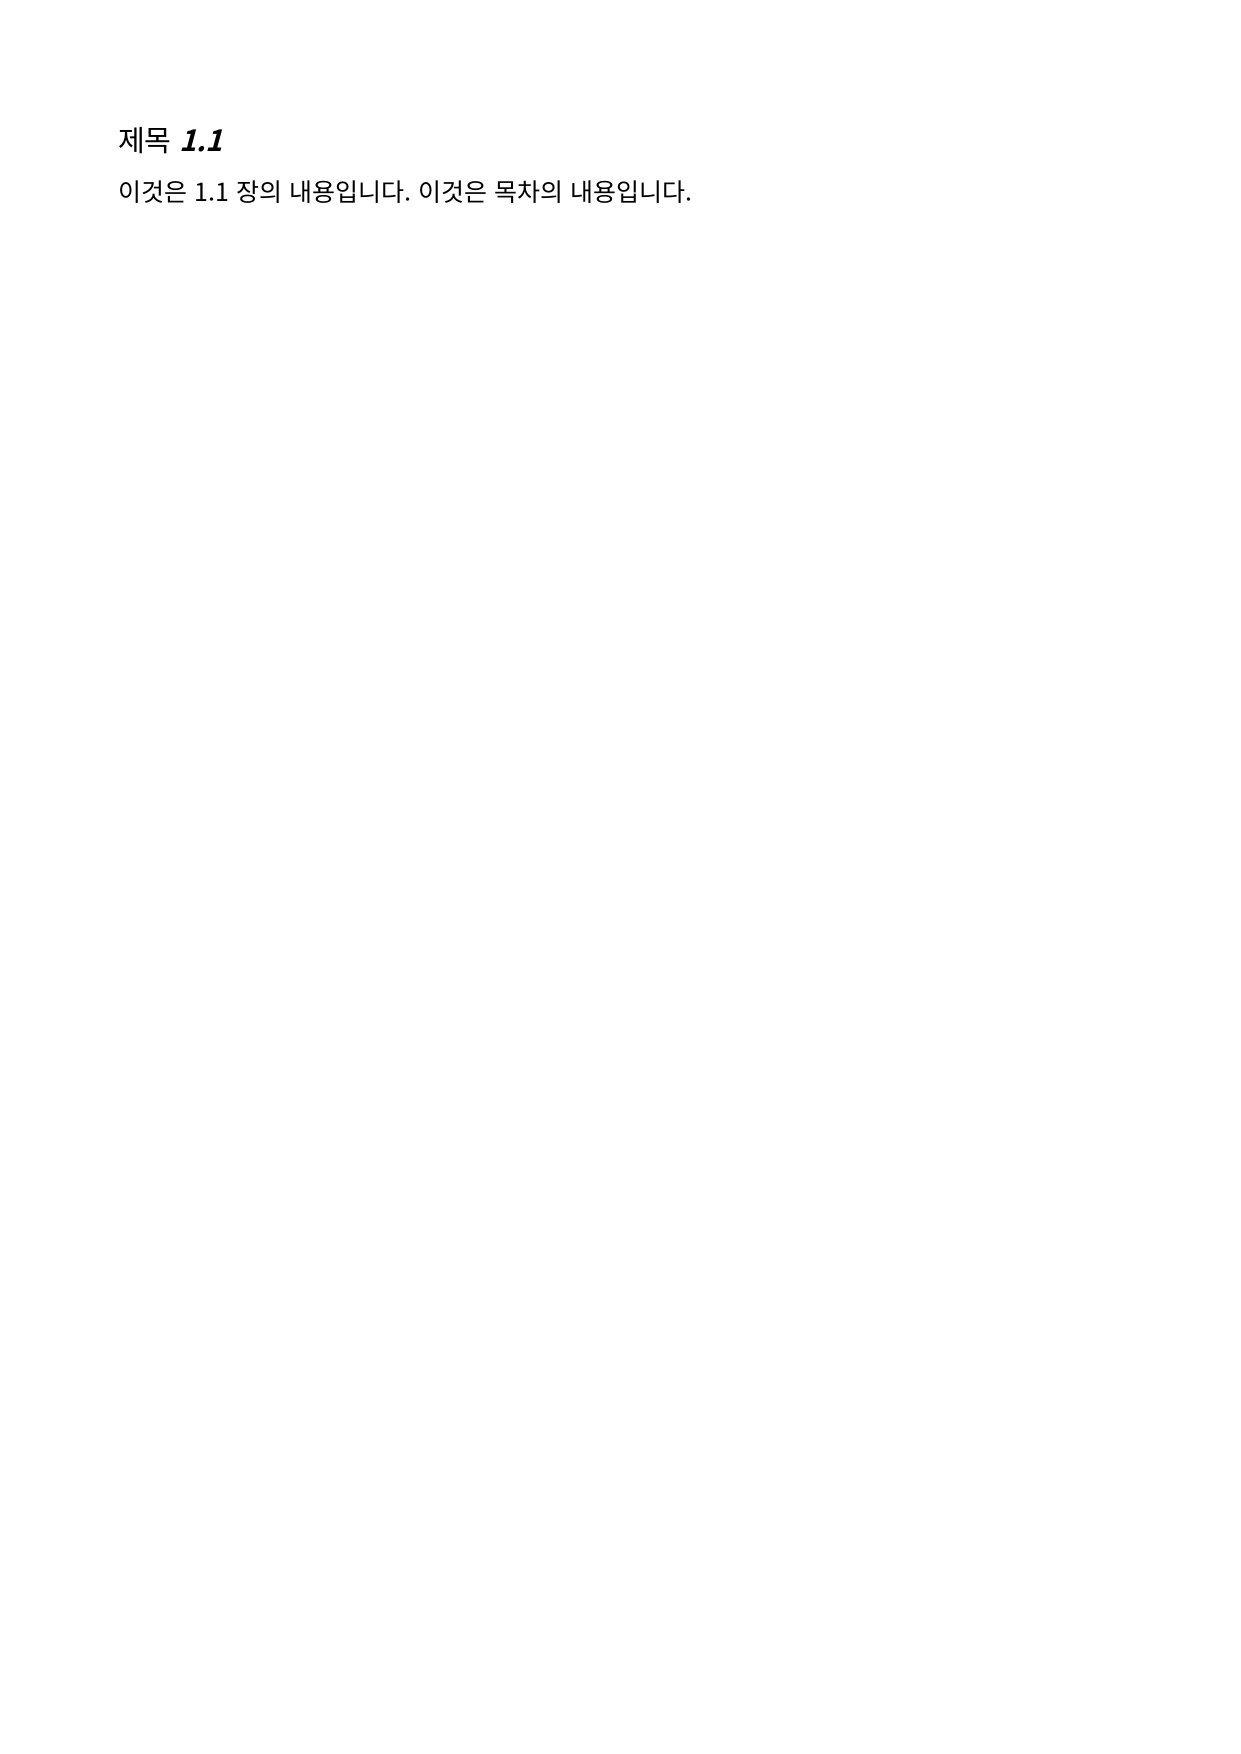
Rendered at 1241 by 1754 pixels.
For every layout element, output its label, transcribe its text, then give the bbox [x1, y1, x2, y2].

text 이것은 1.1 장의 내용입니다. 이것은 목차의 내용입니다. [118, 173, 1122, 245]
subtitle 제목 1.1 [118, 118, 1122, 160]
